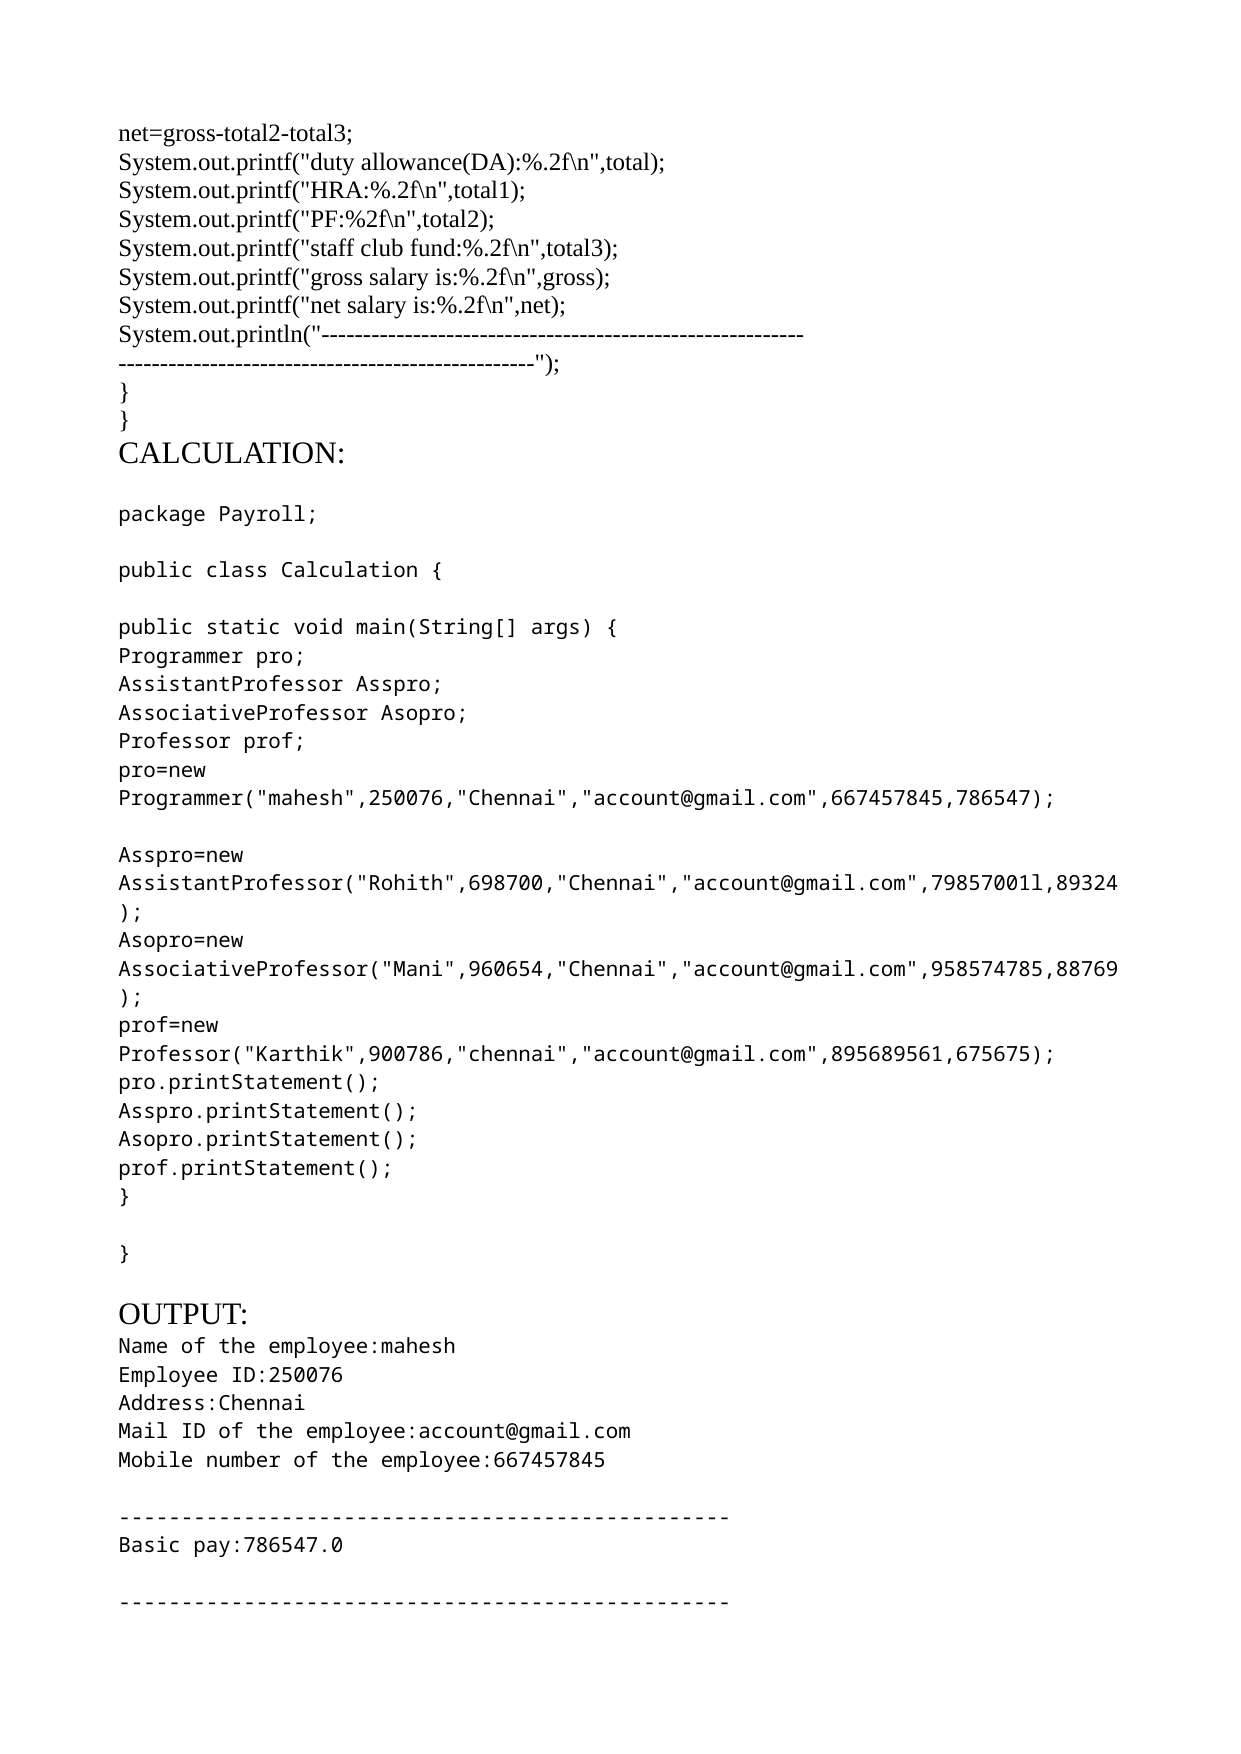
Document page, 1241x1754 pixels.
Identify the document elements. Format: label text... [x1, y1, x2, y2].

text Mail ID of the employee:account@gmail.com [118, 1417, 1122, 1445]
text OUTPUT: [118, 1295, 1122, 1331]
text Basic pay:786547.0 [118, 1530, 1122, 1559]
text prof=new Professor("Karthik",900786,"chennai","account@gmail.com",895689561,675675); [118, 1011, 1122, 1067]
text System.out.printf("duty allowance(DA):%.2f\n",total); [118, 147, 1122, 176]
text Professor prof; [118, 726, 1122, 755]
text Name of the employee:mahesh [118, 1331, 1122, 1360]
text Employee ID:250076 [118, 1360, 1122, 1388]
text System.out.printf("PF:%2f\n",total2); [118, 204, 1122, 233]
text ------------------------------------------------- [118, 1502, 1122, 1530]
text public class Calculation { [118, 556, 1122, 584]
text System.out.printf("gross salary is:%.2f\n",gross); [118, 262, 1122, 291]
text Address:Chennai [118, 1388, 1122, 1417]
text public static void main(String[] args) { [118, 612, 1122, 641]
text Asopro.printStatement(); [118, 1124, 1122, 1153]
text net=gross-total2-total3; [118, 118, 1122, 147]
text CALCULATION: [118, 434, 1122, 470]
text } [118, 1181, 1122, 1210]
text Programmer pro; [118, 641, 1122, 669]
text } [118, 1238, 1122, 1267]
text ------------------------------------------------- [118, 1587, 1122, 1616]
text Asspro.printStatement(); [118, 1096, 1122, 1124]
text package Payroll; [118, 499, 1122, 527]
text pro.printStatement(); [118, 1067, 1122, 1096]
text --------------------------------------------------"); [118, 348, 1122, 377]
text AssociativeProfessor Asopro; [118, 698, 1122, 726]
text } [118, 377, 1122, 406]
text System.out.printf("net salary is:%.2f\n",net); [118, 291, 1122, 319]
text prof.printStatement(); [118, 1153, 1122, 1181]
text Mobile number of the employee:667457845 [118, 1445, 1122, 1473]
text System.out.printf("HRA:%.2f\n",total1); [118, 176, 1122, 204]
text AssistantProfessor Asspro; [118, 669, 1122, 698]
text } [118, 406, 1122, 434]
text pro=new Programmer("mahesh",250076,"Chennai","account@gmail.com",667457845,786547); [118, 755, 1122, 812]
text System.out.printf("staff club fund:%.2f\n",total3); [118, 233, 1122, 262]
text System.out.println("---------------------------------------------------------- [118, 319, 1122, 348]
text Asspro=new AssistantProfessor("Rohith",698700,"Chennai","account@gmail.com",79857001l,89324); [118, 840, 1122, 925]
text Asopro=new AssociativeProfessor("Mani",960654,"Chennai","account@gmail.com",958574785,88769); [118, 925, 1122, 1011]
